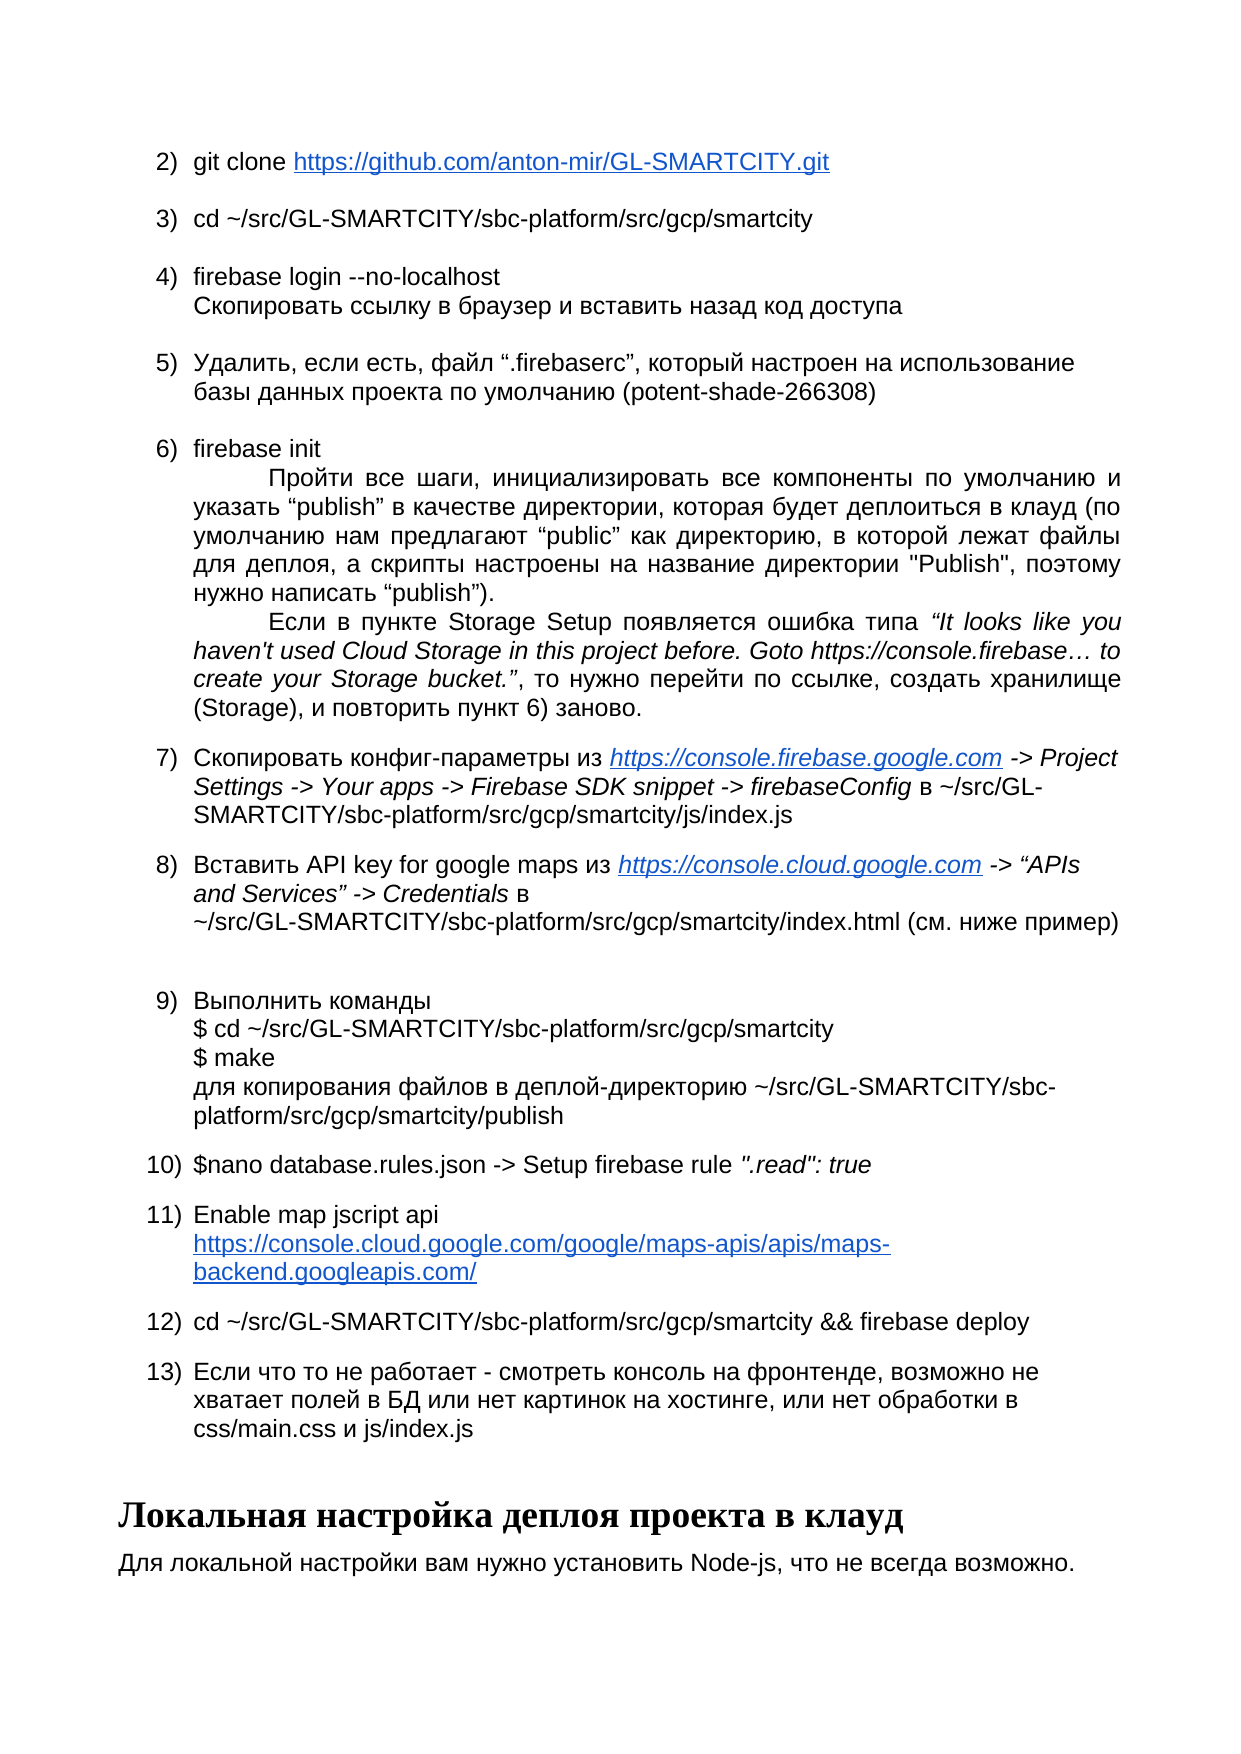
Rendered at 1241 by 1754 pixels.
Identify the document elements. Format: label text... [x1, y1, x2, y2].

list cd ~/src/GL-SMARTCITY/sbc-platform/src/gcp/smartcity && firebase deploy [146, 1307, 1122, 1336]
text Для локальной настройки вам нужно установить Node-js, что не всегда возможно. [118, 1548, 1122, 1577]
text Пройти все шаги, инициализировать все компоненты по умолчанию и указать “publish” в качестве директории, которая будет деплоиться в клауд (по умолчанию нам предлагают “public” как директорию, в которой лежат файлы для деплоя, а скрипты настроены на название директории "Publish", поэтому нужно написать “publish”). [193, 463, 1122, 607]
list Если что то не работает - смотреть консоль на фронтенде, возможно не хватает полей в БД или нет картинок на хостинге, или нет обработки в css/main.css и js/index.js [146, 1356, 1122, 1443]
text Если в пункте Storage Setup появляется ошибка типа “It looks like you haven't used Cloud Storage in this project before. Goto https://console.firebase… to create your Storage bucket.”, то нужно перейти по ссылке, создать хранилище (Storage), и повторить пункт 6) заново. [193, 607, 1122, 722]
list Скопировать конфиг-параметры из https://console.firebase.google.com -> Project Settings -> Your apps -> Firebase SDK snippet -> firebaseConfig в ~/src/GL-SMARTCITY/sbc-platform/src/gcp/smartcity/js/index.js [156, 743, 1122, 829]
list $nano database.rules.json -> Setup firebase rule ".read": true [146, 1150, 1122, 1179]
list git clone https://github.com/anton-mir/GL-SMARTCITY.git [156, 147, 1122, 176]
list firebase init [156, 434, 1122, 463]
list cd ~/src/GL-SMARTCITY/sbc-platform/src/gcp/smartcity [156, 204, 1122, 233]
text Скопировать ссылку в браузер и вставить назад код доступа [193, 291, 1122, 319]
list Удалить, если есть, файл “.firebaserc”, который настроен на использование базы данных проекта по умолчанию (potent-shade-266308) [156, 348, 1122, 406]
subtitle Локальная настройка деплоя проекта в клауд [118, 1492, 1122, 1535]
list Enable map jscript api https://console.cloud.google.com/google/maps-apis/apis/maps-backend.googleapis.com/ [146, 1200, 1122, 1286]
list firebase login --no-localhost [156, 262, 1122, 291]
list Вставить API key for google maps из https://console.cloud.google.com -> “APIs and Services” -> Credentials в ~/src/GL-SMARTCITY/sbc-platform/src/gcp/smartcity/index.html (см. ниже пример) [156, 850, 1122, 936]
list Выполнить команды $ cd ~/src/GL-SMARTCITY/sbc-platform/src/gcp/smartcity $ make для копирования файлов в деплой-директорию ~/src/GL-SMARTCITY/sbc-platform/src/gcp/smartcity/publish [156, 986, 1122, 1129]
